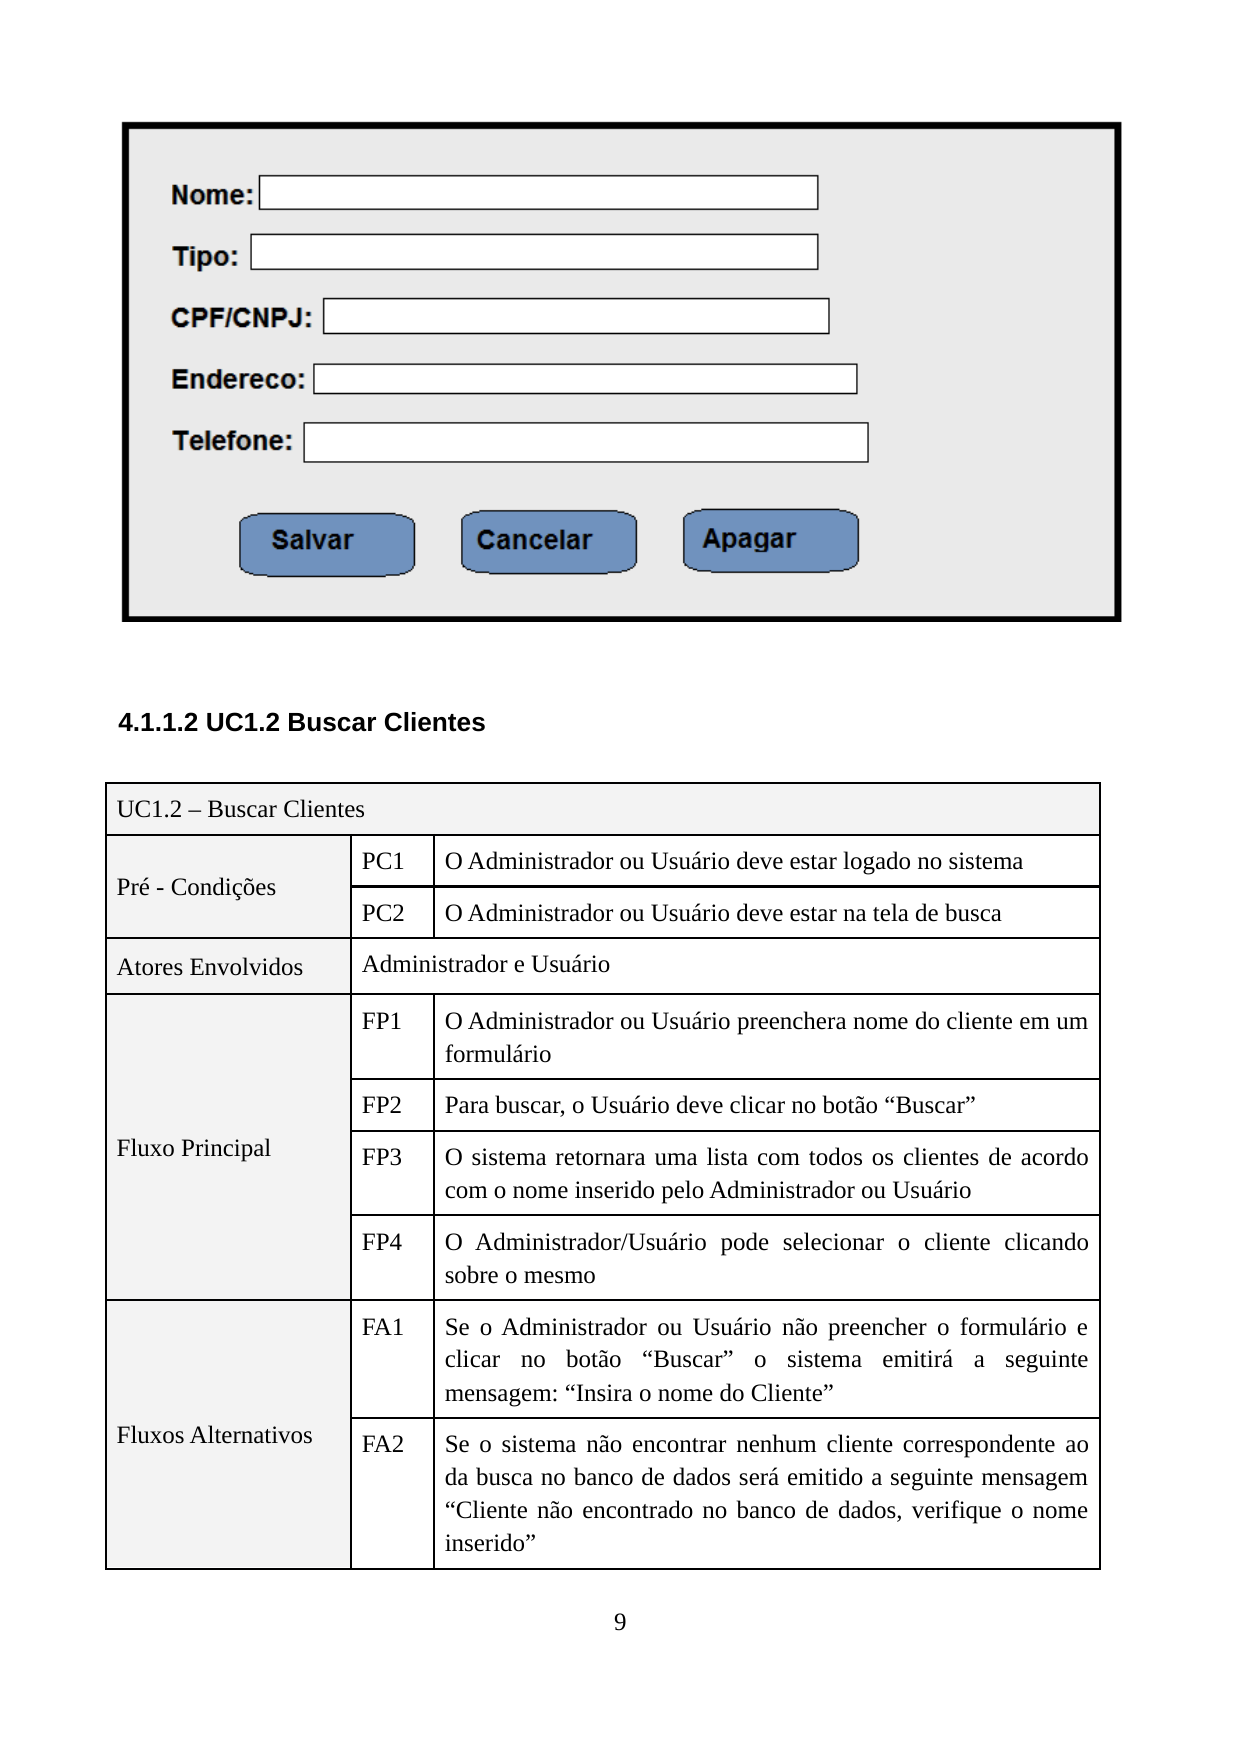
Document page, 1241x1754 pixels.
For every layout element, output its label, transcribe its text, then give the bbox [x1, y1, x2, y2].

table_cell FA1 [352, 1301, 433, 1417]
table_cell PC1 [352, 836, 433, 885]
table_cell Se o sistema não encontrar nenhum cliente correspondente ao da busca no banco de dados será emitido a seguinte mensagem “Cliente não encontrado no banco de dados, verifique o nome inserido” [435, 1419, 1099, 1567]
table_header UC1.2 – Buscar Clientes [107, 784, 1099, 834]
table_cell O Administrador/Usuário pode selecionar o cliente clicando sobre o mesmo [435, 1216, 1099, 1299]
table_cell FP3 [352, 1132, 433, 1214]
picture [118, 118, 1123, 622]
subtitle 4.1.1.2 UC1.2 Buscar Clientes [118, 706, 1122, 737]
table_cell O Administrador ou Usuário preenchera nome do cliente em um formulário [435, 995, 1099, 1078]
table_cell Administrador e Usuário [352, 939, 1099, 993]
table_cell FP2 [352, 1080, 433, 1130]
table_cell Pré - Condições [107, 836, 350, 937]
table_cell FP1 [352, 995, 433, 1078]
table_cell O Administrador ou Usuário deve estar logado no sistema [435, 836, 1099, 885]
table_cell Fluxo Principal [107, 995, 350, 1299]
table_cell Se o Administrador ou Usuário não preencher o formulário e clicar no botão “Buscar” o sistema emitirá a seguinte mensagem: “Insira o nome do Cliente” [435, 1301, 1099, 1417]
table_cell O Administrador ou Usuário deve estar na tela de busca [435, 888, 1099, 937]
table_cell O sistema retornara uma lista com todos os clientes de acordo com o nome inserido pelo Administrador ou Usuário [435, 1132, 1099, 1214]
table_cell FP4 [352, 1216, 433, 1299]
table_cell FA2 [352, 1419, 433, 1567]
table_cell PC2 [352, 888, 433, 937]
table_cell Para buscar, o Usuário deve clicar no botão “Buscar” [435, 1080, 1099, 1130]
table_cell Fluxos Alternativos [107, 1301, 350, 1567]
table_cell Atores Envolvidos [107, 939, 350, 993]
